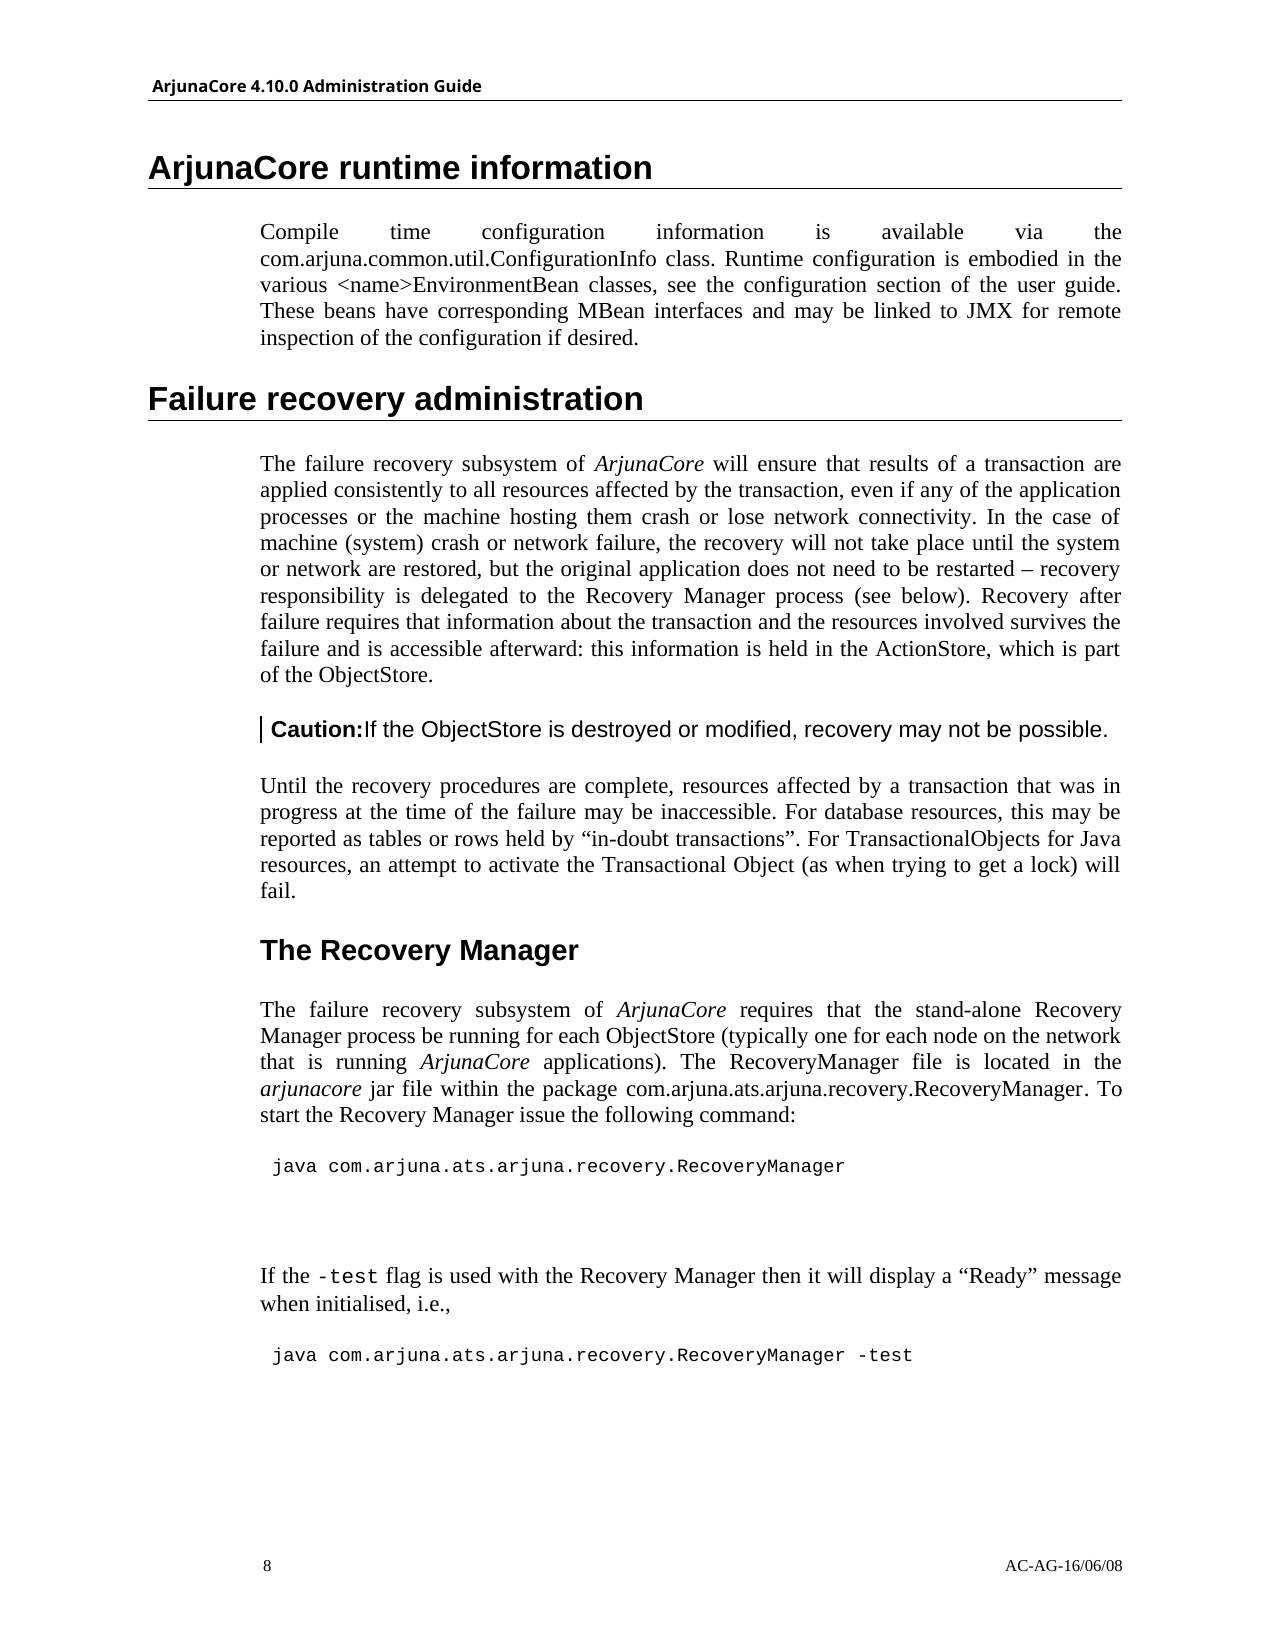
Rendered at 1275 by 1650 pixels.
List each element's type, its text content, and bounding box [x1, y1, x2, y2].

text Compile time configuration information is available via the com.arjuna.common.util.ConfigurationInfo class. Runtime configuration is embodied in the various <name>EnvironmentBean classes, see the configuration section of the user guide. These beans have corresponding MBean interfaces and may be linked to JMX for remote inspection of the configuration if desired. [260, 218, 1122, 350]
text If the -test flag is used with the Recovery Manager then it will display a “Ready” message when initialised, i.e., [260, 1262, 1122, 1316]
list If the ObjectStore is destroyed or modified, recovery may not be possible. [262, 716, 1122, 743]
text The failure recovery subsystem of ArjunaCore will ensure that results of a transaction are applied consistently to all resources affected by the transaction, even if any of the application processes or the machine hosting them crash or lose network connectivity. In the case of machine (system) crash or network failure, the recovery will not take place until the system or network are restored, but the original application does not need to be restarted – recovery responsibility is delegated to the Recovery Manager process (see below). Recovery after failure requires that information about the transaction and the resources involved survives the failure and is accessible afterward: this information is held in the ActionStore, which is part of the ObjectStore. [260, 450, 1122, 687]
subtitle The Recovery Manager [148, 933, 1122, 966]
subtitle ArjunaCore runtime information [148, 148, 1122, 188]
text java com.arjuna.ats.arjuna.recovery.RecoveryManager -test [272, 1346, 1122, 1367]
text Until the recovery procedures are complete, resources affected by a transaction that was in progress at the time of the failure may be inaccessible. For database resources, this may be reported as tables or rows held by “in-doubt transactions”. For TransactionalObjects for Java resources, an attempt to activate the Transactional Object (as when trying to get a lock) will fail. [260, 772, 1122, 904]
text java com.arjuna.ats.arjuna.recovery.RecoveryManager [272, 1157, 1122, 1178]
subtitle Failure recovery administration [148, 379, 1122, 420]
text The failure recovery subsystem of ArjunaCore requires that the stand-alone Recovery Manager process be running for each ObjectStore (typically one for each node on the network that is running ArjunaCore applications). The RecoveryManager file is located in the arjunacore jar file within the package com.arjuna.ats.arjuna.recovery.RecoveryManager. To start the Recovery Manager issue the following command: [260, 996, 1122, 1127]
